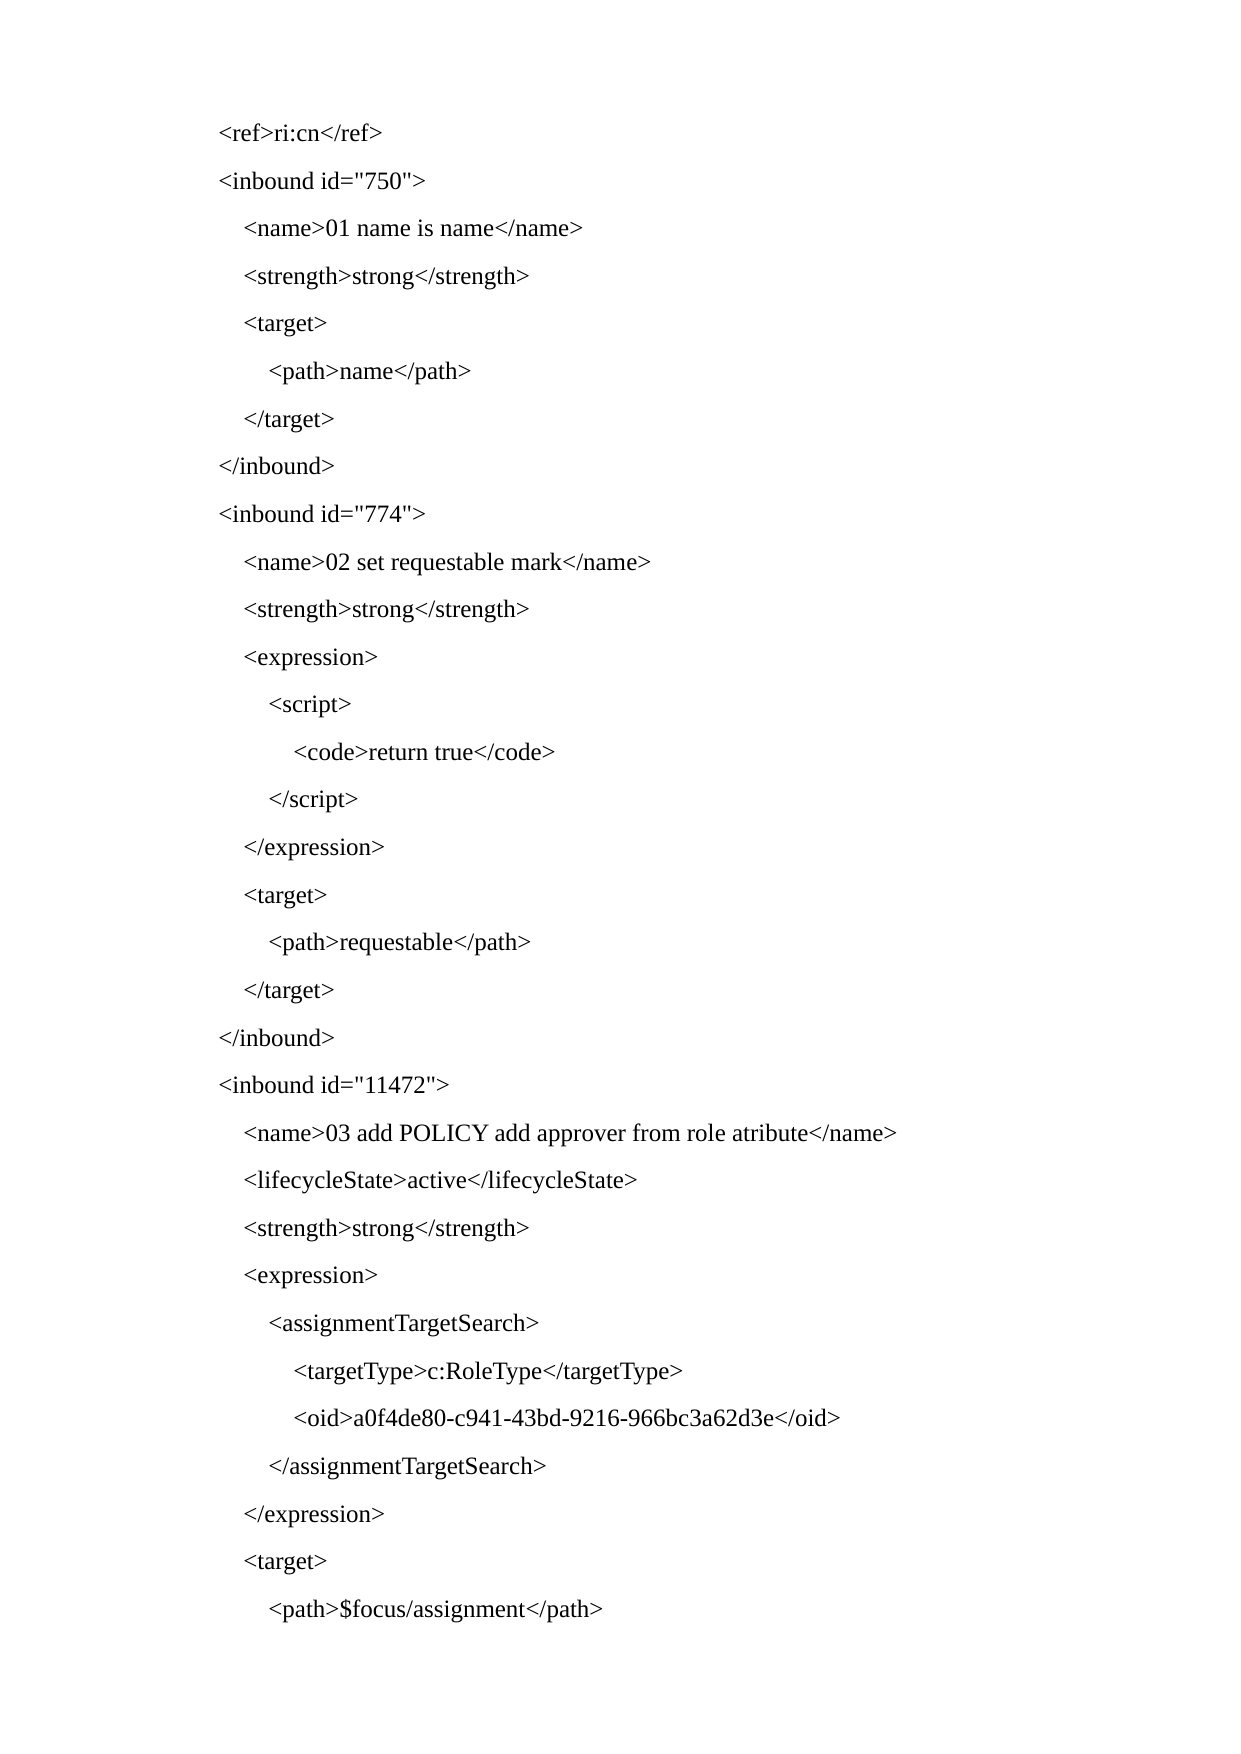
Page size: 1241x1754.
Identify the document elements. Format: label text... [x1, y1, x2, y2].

text <expression> [118, 642, 1122, 671]
text <target> [118, 1546, 1122, 1575]
text <path>name</path> [118, 356, 1122, 385]
text <inbound id="750"> [118, 166, 1122, 194]
text <strength>strong</strength> [118, 1213, 1122, 1242]
text </expression> [118, 1499, 1122, 1527]
text <expression> [118, 1261, 1122, 1289]
text <strength>strong</strength> [118, 261, 1122, 290]
text <script> [118, 689, 1122, 718]
text </inbound> [118, 1023, 1122, 1051]
text </target> [118, 404, 1122, 432]
text <lifecycleState>active</lifecycleState> [118, 1165, 1122, 1194]
text <assignmentTargetSearch> [118, 1308, 1122, 1337]
text <name>01 name is name</name> [118, 213, 1122, 242]
text </assignmentTargetSearch> [118, 1451, 1122, 1480]
text <strength>strong</strength> [118, 594, 1122, 623]
text </inbound> [118, 451, 1122, 480]
text </script> [118, 784, 1122, 813]
text <targetType>c:RoleType</targetType> [118, 1356, 1122, 1384]
text <inbound id="774"> [118, 499, 1122, 528]
text </target> [118, 975, 1122, 1004]
text <path>$focus/assignment</path> [118, 1594, 1122, 1623]
text <oid>a0f4de80-c941-43bd-9216-966bc3a62d3e</oid> [118, 1403, 1122, 1432]
text <name>03 add POLICY add approver from role atribute</name> [118, 1118, 1122, 1147]
text <code>return true</code> [118, 737, 1122, 766]
text <path>requestable</path> [118, 927, 1122, 956]
text </expression> [118, 832, 1122, 861]
text <target> [118, 880, 1122, 908]
text <ref>ri:cn</ref> [118, 118, 1122, 147]
text <inbound id="11472"> [118, 1070, 1122, 1099]
text <target> [118, 308, 1122, 337]
text <name>02 set requestable mark</name> [118, 547, 1122, 575]
